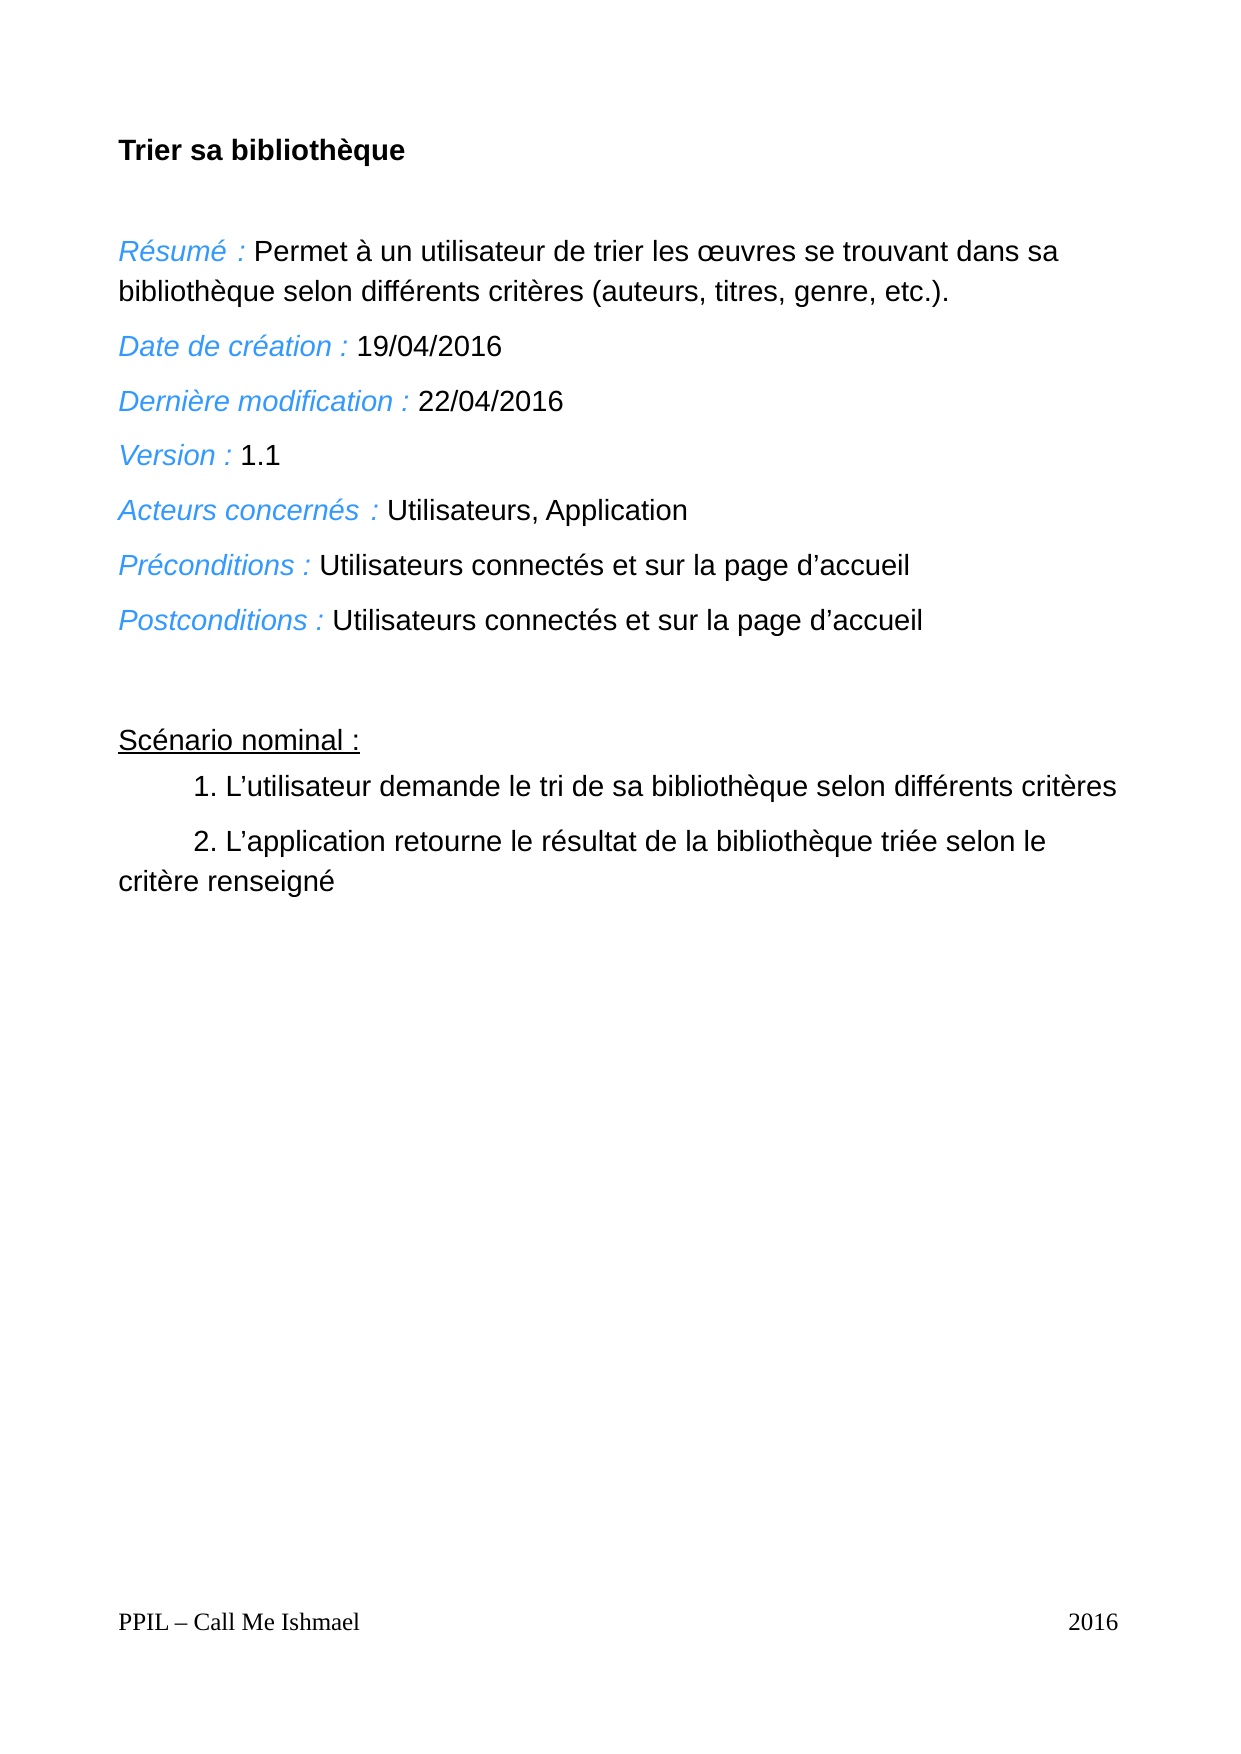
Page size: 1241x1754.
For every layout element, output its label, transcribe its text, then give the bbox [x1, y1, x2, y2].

subtitle Scénario nominal : [118, 723, 1122, 756]
text Dernière modification : 22/04/2016 [118, 383, 1122, 417]
text 2. L’application retourne le résultat de la bibliothèque triée selon le critère renseigné [118, 823, 1122, 897]
subtitle Trier sa bibliothèque [118, 133, 1122, 166]
text 1. L’utilisateur demande le tri de sa bibliothèque selon différents critères [118, 769, 1122, 802]
text Postconditions : Utilisateurs connectés et sur la page d’accueil [118, 603, 1122, 636]
text Date de création : 19/04/2016 [118, 329, 1122, 362]
text Version : 1.1 [118, 438, 1122, 472]
text Préconditions : Utilisateurs connectés et sur la page d’accueil [118, 548, 1122, 581]
text Résumé : Permet à un utilisateur de trier les œuvres se trouvant dans sa bibliothèque selon différents critères (auteurs, titres, genre, etc.). [118, 234, 1122, 307]
text Acteurs concernés : Utilisateurs, Application [118, 493, 1122, 527]
